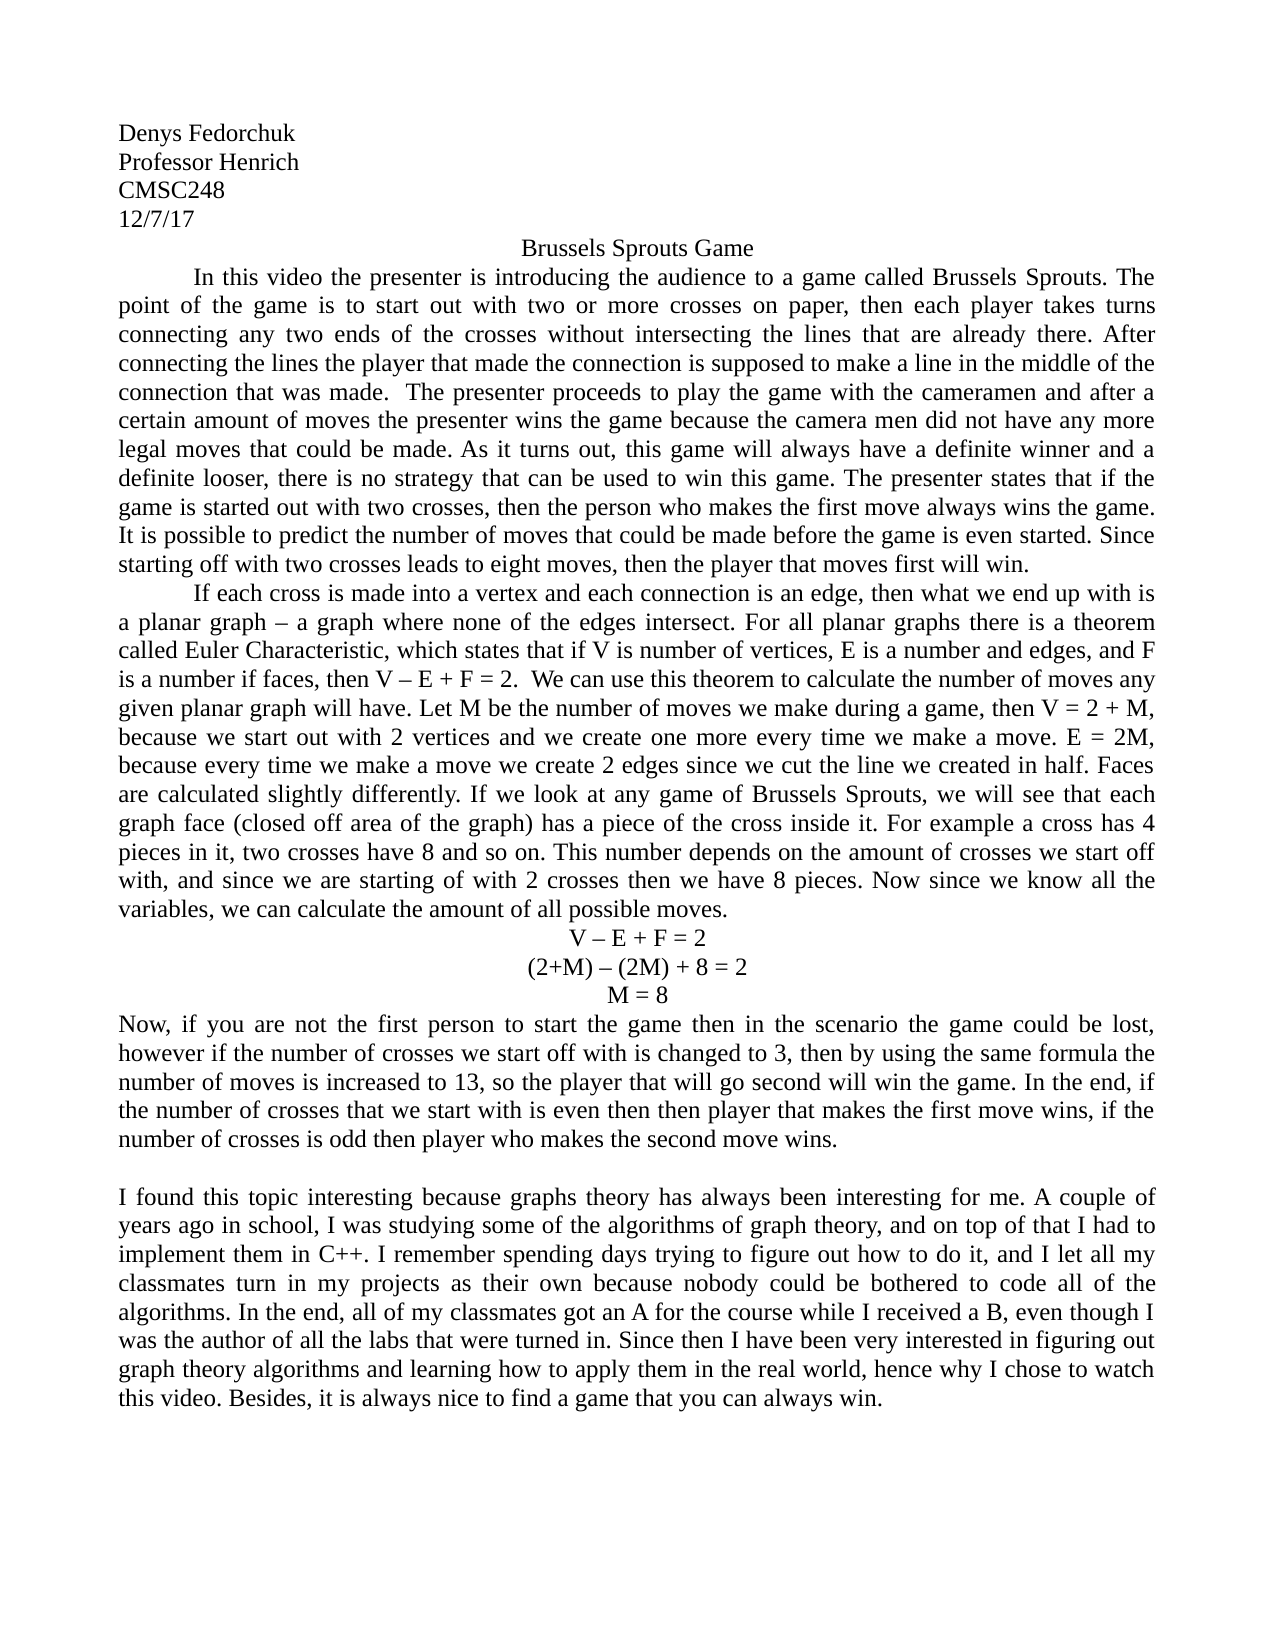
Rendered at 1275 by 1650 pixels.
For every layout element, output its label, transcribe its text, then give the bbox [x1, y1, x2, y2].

text Now, if you are not the first person to start the game then in the scenario the game could be lost, however if the number of crosses we start off with is changed to 3, then by using the same formula the number of moves is increased to 13, so the player that will go second will win the game. In the end, if the number of crosses that we start with is even then then player that makes the first move wins, if the number of crosses is odd then player who makes the second move wins. [118, 1009, 1157, 1153]
text If each cross is made into a vertex and each connection is an edge, then what we end up with is a planar graph – a graph where none of the edges intersect. For all planar graphs there is a theorem called Euler Characteristic, which states that if V is number of vertices, E is a number and edges, and F is a number if faces, then V – E + F = 2. We can use this theorem to calculate the number of moves any given planar graph will have. Let M be the number of moves we make during a game, then V = 2 + M, because we start out with 2 vertices and we create one more every time we make a move. E = 2M, because every time we make a move we create 2 edges since we cut the line we created in half. Faces are calculated slightly differently. If we look at any game of Brussels Sprouts, we will see that each graph face (closed off area of the graph) has a piece of the cross inside it. For example a cross has 4 pieces in it, two crosses have 8 and so on. This number depends on the amount of crosses we start off with, and since we are starting of with 2 crosses then we have 8 pieces. Now since we know all the variables, we can calculate the amount of all possible moves. [118, 578, 1157, 923]
text (2+M) – (2M) + 8 = 2 [118, 952, 1157, 981]
text Brussels Sprouts Game [118, 233, 1157, 262]
text 12/7/17 [118, 204, 1157, 233]
text V – E + F = 2 [118, 923, 1157, 952]
text In this video the presenter is introducing the audience to a game called Brussels Sprouts. The point of the game is to start out with two or more crosses on paper, then each player takes turns connecting any two ends of the crosses without intersecting the lines that are already there. After connecting the lines the player that made the connection is supposed to make a line in the middle of the connection that was made. The presenter proceeds to play the game with the cameramen and after a certain amount of moves the presenter wins the game because the camera men did not have any more legal moves that could be made. As it turns out, this game will always have a definite winner and a definite looser, there is no strategy that can be used to win this game. The presenter states that if the game is started out with two crosses, then the person who makes the first move always wins the game. It is possible to predict the number of moves that could be made before the game is even started. Since starting off with two crosses leads to eight moves, then the player that moves first will win. [118, 262, 1157, 578]
text M = 8 [118, 981, 1157, 1009]
text Professor Henrich [118, 147, 1157, 176]
text Denys Fedorchuk [118, 118, 1157, 147]
text I found this topic interesting because graphs theory has always been interesting for me. A couple of years ago in school, I was studying some of the algorithms of graph theory, and on top of that I had to implement them in C++. I remember spending days trying to figure out how to do it, and I let all my classmates turn in my projects as their own because nobody could be bothered to code all of the algorithms. In the end, all of my classmates got an A for the course while I received a B, even though I was the author of all the labs that were turned in. Since then I have been very interested in figuring out graph theory algorithms and learning how to apply them in the real world, hence why I chose to watch this video. Besides, it is always nice to find a game that you can always win. [118, 1182, 1157, 1412]
text CMSC248 [118, 176, 1157, 204]
